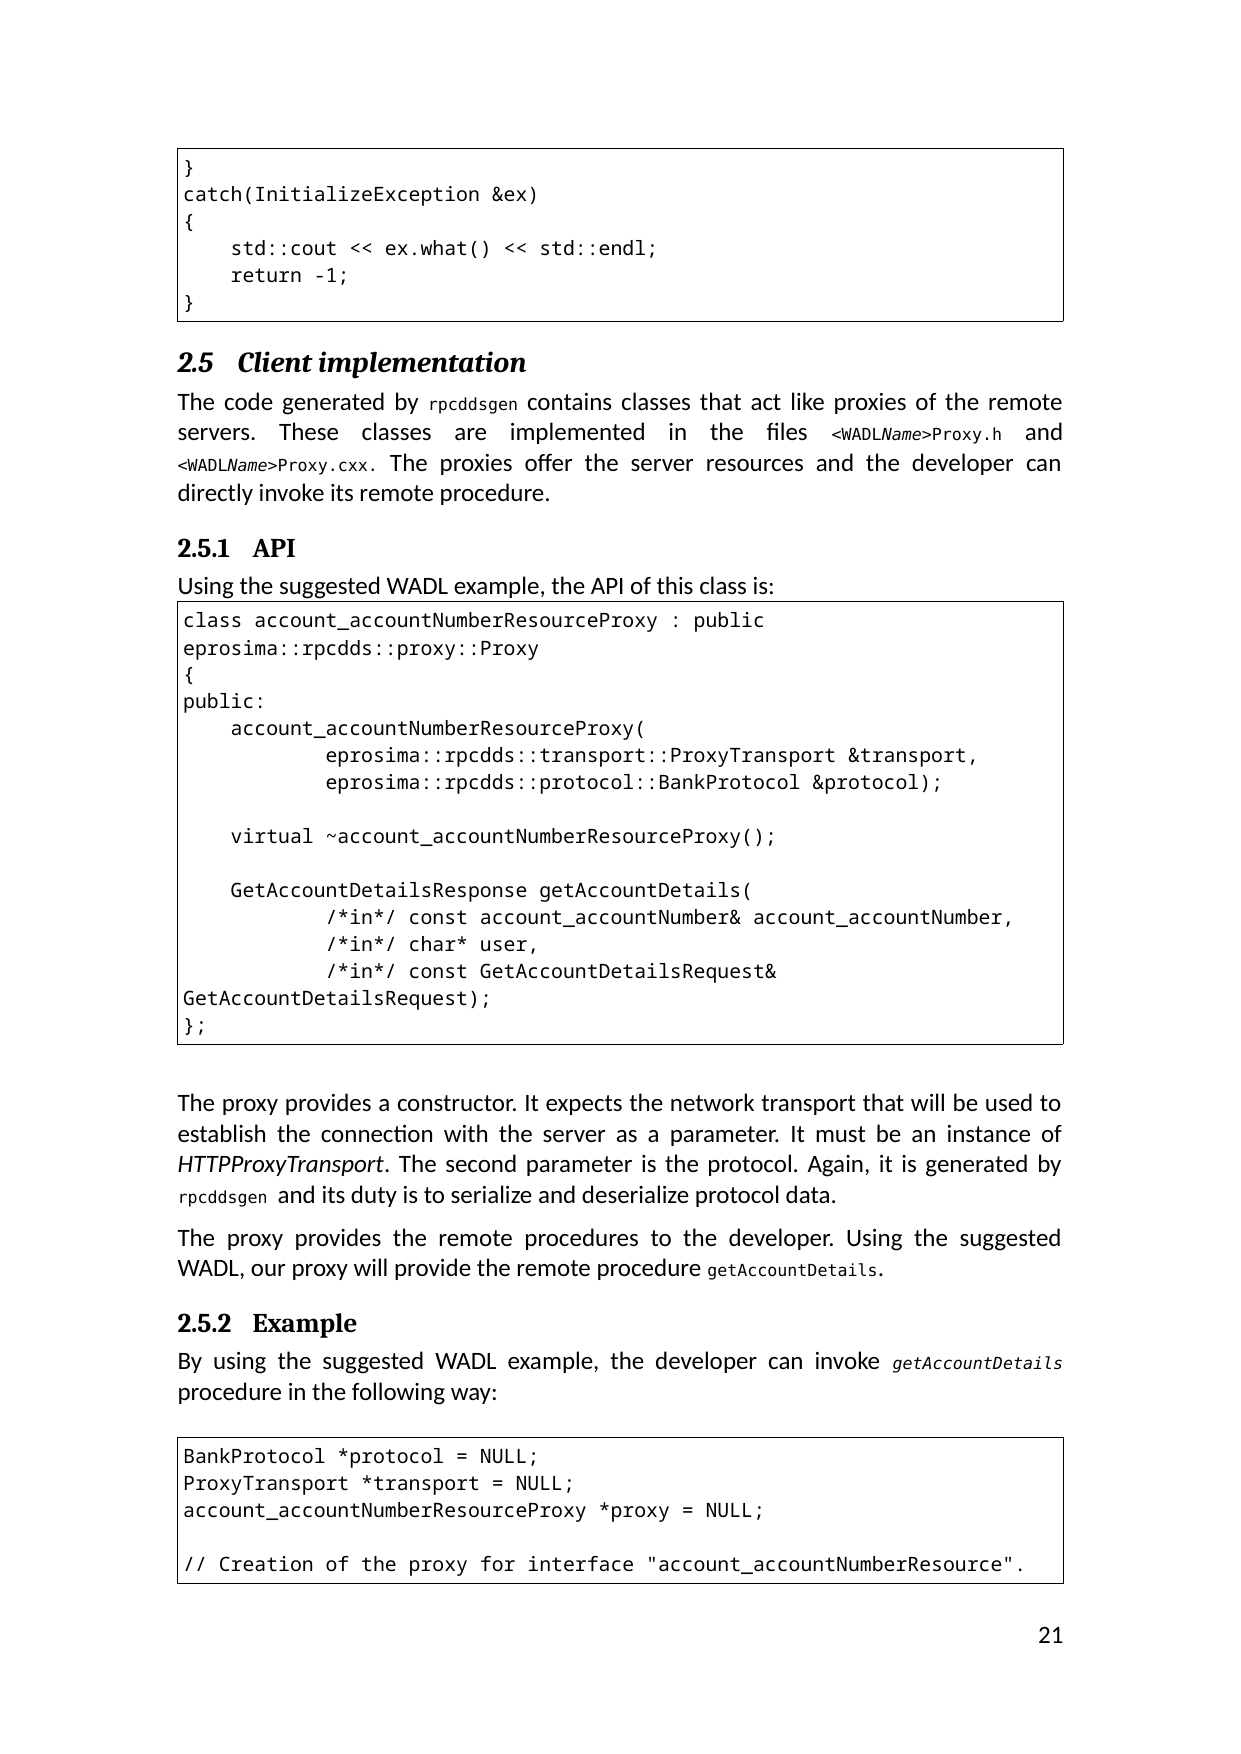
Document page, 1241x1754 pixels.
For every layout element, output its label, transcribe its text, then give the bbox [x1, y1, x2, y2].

text By using the suggested WADL example, the developer can invoke getAccountDetails procedure in the following way: [177, 1345, 1063, 1406]
table_header } catch(InitializeException &ex) { std::cout << ex.what() << std::endl; return -1; } [178, 149, 1063, 321]
table_header class account_accountNumberResourceProxy : public eprosima::rpcdds::proxy::Proxy { public: account_accountNumberResourceProxy( eprosima::rpcdds::transport::ProxyTransport &transport, eprosima::rpcdds::protocol::BankProtocol &protocol); virtual ~account_accountNumberResourceProxy(); GetAccountDetailsResponse getAccountDetails( /*in*/ const account_accountNumber& account_accountNumber, /*in*/ char* user, /*in*/ const GetAccountDetailsRequest& GetAccountDetailsRequest); }; [178, 602, 1063, 1044]
table_header BankProtocol *protocol = NULL; ProxyTransport *transport = NULL; account_accountNumberResourceProxy *proxy = NULL; // Creation of the proxy for interface "account_accountNumberResource". [178, 1438, 1063, 1583]
subtitle Example [177, 1308, 1063, 1339]
text The code generated by rpcddsgen contains classes that act like proxies of the remote servers. These classes are implemented in the files <WADLName>Proxy.h and <WADLName>Proxy.cxx. The proxies offer the server resources and the developer can directly invoke its remote procedure. [177, 386, 1063, 508]
text The proxy provides a constructor. It expects the network transport that will be used to establish the connection with the server as a parameter. It must be an instance of HTTPProxyTransport. The second parameter is the protocol. Again, it is generated by rpcddsgen and its duty is to serialize and deserialize protocol data. [177, 1087, 1063, 1209]
subtitle Client implementation [177, 346, 1063, 380]
text The proxy provides the remote procedures to the developer. Using the suggested WADL, our proxy will provide the remote procedure getAccountDetails. [177, 1222, 1063, 1283]
subtitle API [177, 533, 1063, 564]
text Using the suggested WADL example, the API of this class is: [177, 570, 1063, 601]
